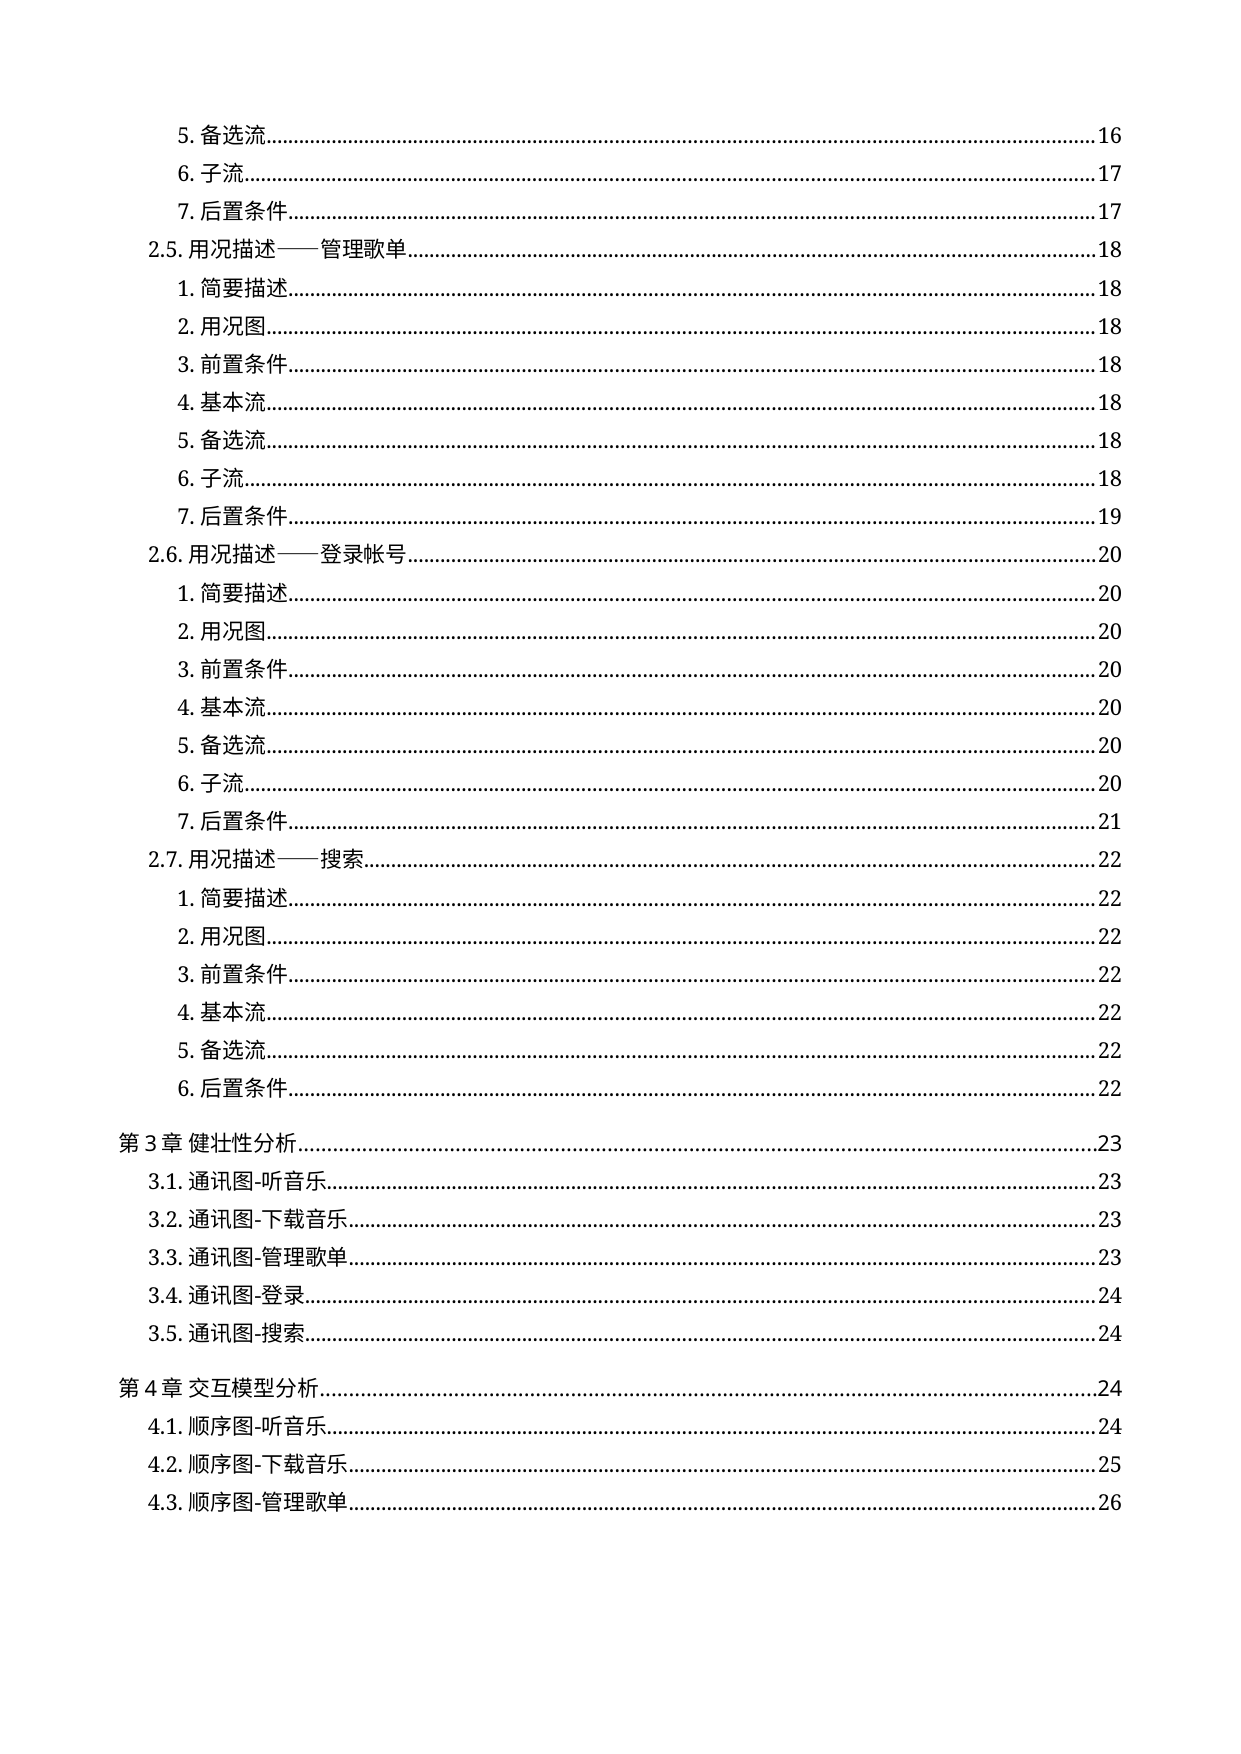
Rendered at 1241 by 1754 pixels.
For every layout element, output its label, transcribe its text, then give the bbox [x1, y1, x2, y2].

text 7. 后置条件 17 [177, 194, 1122, 226]
text 5. 备选流 18 [177, 423, 1122, 455]
text 3.3. 通讯图-管理歌单 23 [148, 1240, 1122, 1272]
text 2. 用况图 18 [177, 309, 1122, 341]
text 6. 子流 18 [177, 461, 1122, 493]
text 4.2. 顺序图-下载音乐 25 [148, 1447, 1122, 1479]
text 1. 简要描述 18 [177, 271, 1122, 302]
text 3.1. 通讯图-听音乐 23 [148, 1164, 1122, 1196]
text 2.5. 用况描述——管理歌单 18 [148, 232, 1122, 264]
text 2.6. 用况描述——登录帐号 20 [148, 537, 1122, 569]
text 3. 前置条件 22 [177, 957, 1122, 989]
text 6. 子流 17 [177, 156, 1122, 188]
text 4. 基本流 22 [177, 995, 1122, 1027]
text 3. 前置条件 20 [177, 652, 1122, 684]
text 4. 基本流 18 [177, 385, 1122, 417]
text 5. 备选流 20 [177, 728, 1122, 760]
text 4.1. 顺序图-听音乐 24 [148, 1409, 1122, 1441]
text 2.7. 用况描述——搜索 22 [148, 842, 1122, 874]
text 3.5. 通讯图-搜索 24 [148, 1316, 1122, 1348]
text 第4章 交互模型分析 24 [118, 1371, 1122, 1402]
text 1. 简要描述 22 [177, 881, 1122, 912]
text 5. 备选流 16 [177, 118, 1122, 150]
text 1. 简要描述 20 [177, 576, 1122, 607]
text 7. 后置条件 21 [177, 804, 1122, 836]
text 7. 后置条件 19 [177, 499, 1122, 531]
text 3.4. 通讯图-登录 24 [148, 1278, 1122, 1310]
text 6. 子流 20 [177, 766, 1122, 798]
text 3.2. 通讯图-下载音乐 23 [148, 1202, 1122, 1234]
text 4. 基本流 20 [177, 690, 1122, 722]
text 5. 备选流 22 [177, 1033, 1122, 1065]
text 2. 用况图 22 [177, 919, 1122, 951]
text 6. 后置条件 22 [177, 1071, 1122, 1103]
text 第3章 健壮性分析 23 [118, 1126, 1122, 1157]
text 4.3. 顺序图-管理歌单 26 [148, 1485, 1122, 1517]
text 3. 前置条件 18 [177, 347, 1122, 379]
text 2. 用况图 20 [177, 614, 1122, 646]
